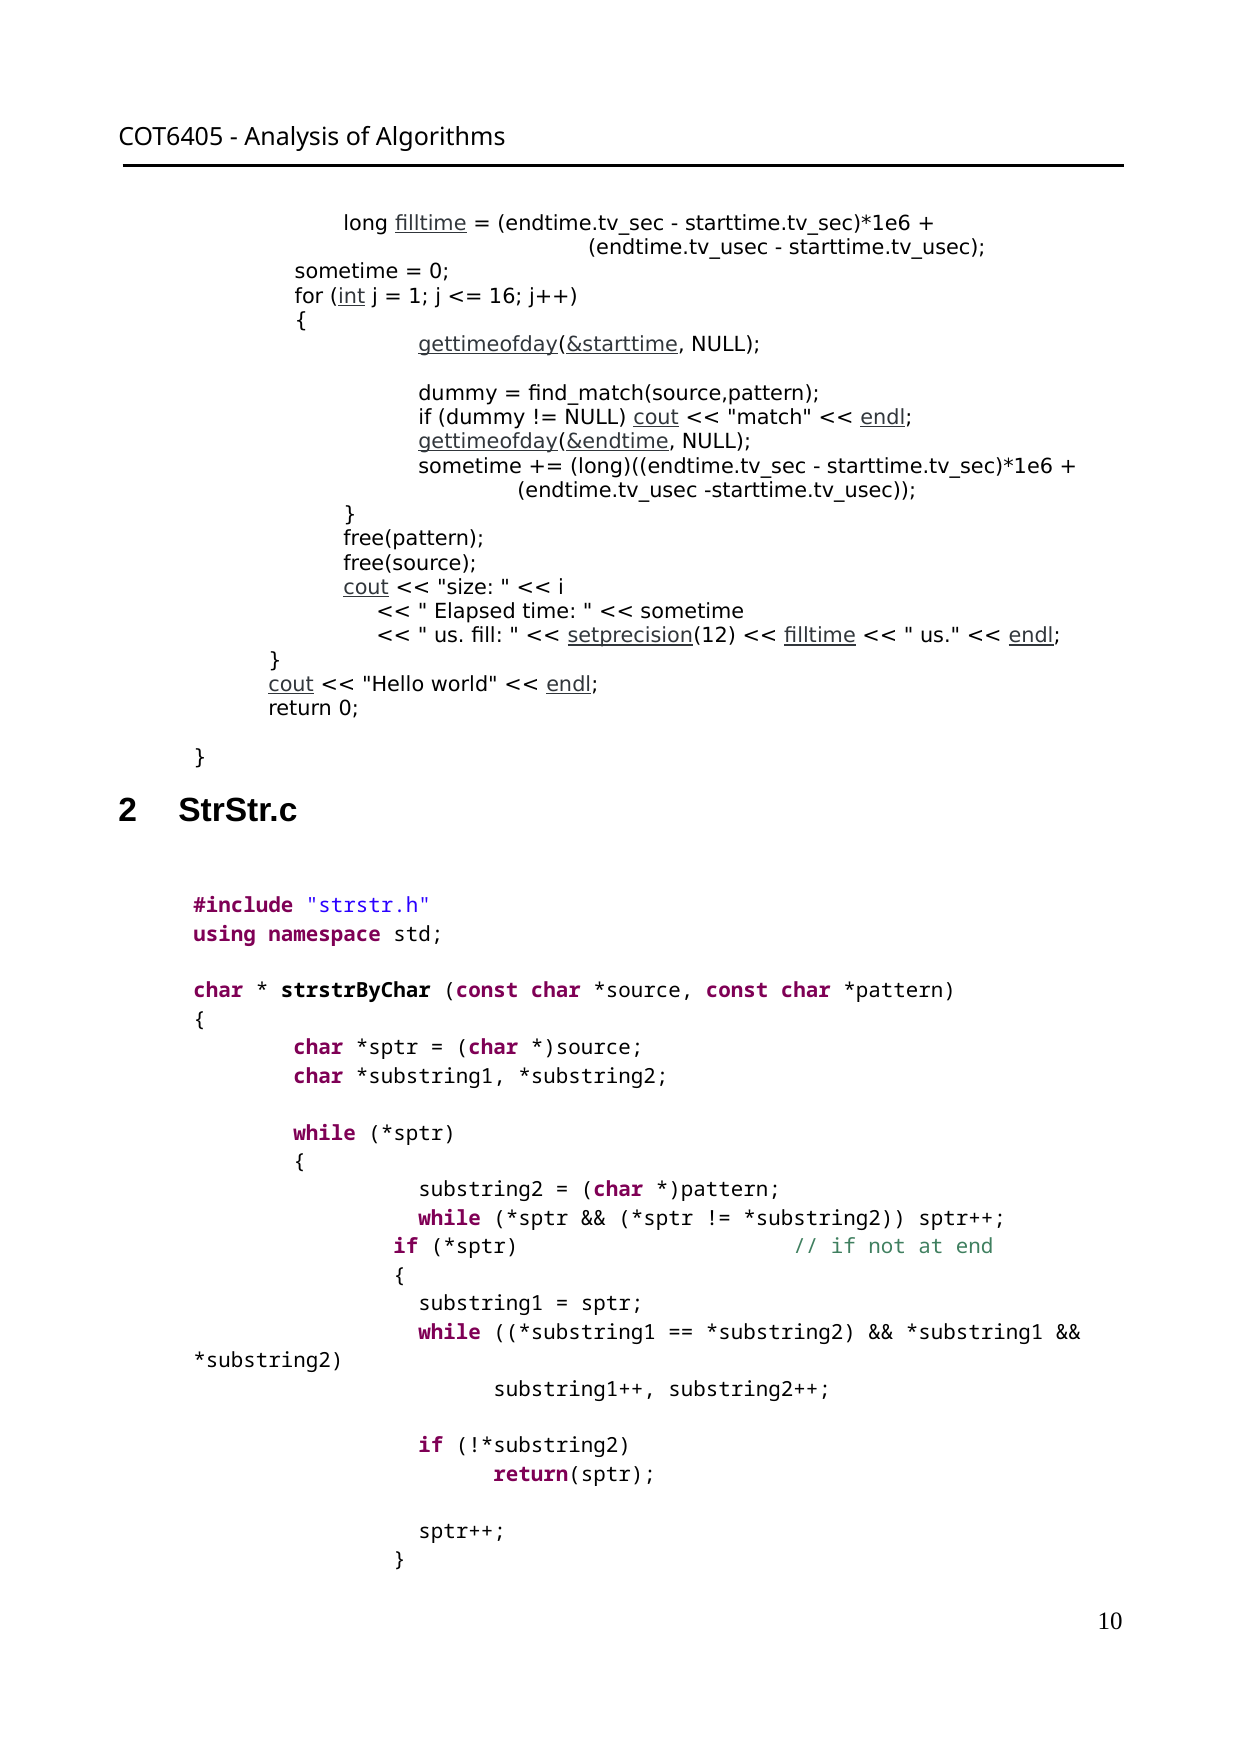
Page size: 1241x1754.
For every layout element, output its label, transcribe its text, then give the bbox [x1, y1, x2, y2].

text substring1++, substring2++; [193, 1374, 1122, 1402]
text (endtime.tv_usec -starttime.tv_usec)); [193, 478, 1122, 502]
text { [193, 1146, 1122, 1174]
text { [193, 308, 1122, 332]
text free(pattern); [193, 526, 1122, 551]
text << " us. fill: " << setprecision(12) << filltime << " us." << endl; [193, 623, 1122, 648]
text { [193, 1260, 1122, 1288]
text while (*sptr) [193, 1118, 1122, 1146]
text for (int j = 1; j <= 16; j++) [193, 284, 1122, 308]
text substring2 = (char *)pattern; [193, 1174, 1122, 1203]
text long filltime = (endtime.tv_sec - starttime.tv_sec)*1e6 + [193, 211, 1122, 235]
text cout << "size: " << i [193, 575, 1122, 599]
text if (dummy != NULL) cout << "match" << endl; [193, 405, 1122, 429]
text substring1 = sptr; [193, 1288, 1122, 1317]
text } [193, 1544, 1122, 1573]
text (endtime.tv_usec - starttime.tv_usec); [193, 235, 1122, 259]
text char *substring1, *substring2; [193, 1061, 1122, 1089]
text char * strstrByChar (const char *source, const char *pattern) [193, 976, 1122, 1004]
subtitle StrStr.c [118, 790, 1122, 829]
text } [193, 502, 1122, 526]
text << " Elapsed time: " << sometime [193, 599, 1122, 623]
text if (!*substring2) [193, 1431, 1122, 1459]
text sptr++; [193, 1516, 1122, 1544]
text while ((*substring1 == *substring2) && *substring1 && *substring2) [193, 1317, 1122, 1374]
text } [193, 745, 1122, 769]
text #include "strstr.h" [193, 890, 1122, 919]
text return 0; [193, 696, 1122, 721]
text return(sptr); [193, 1459, 1122, 1487]
text gettimeofday(&endtime, NULL); [193, 429, 1122, 454]
text gettimeofday(&starttime, NULL); [193, 332, 1122, 357]
text dummy = find_match(source,pattern); [193, 381, 1122, 405]
text using namespace std; [193, 919, 1122, 947]
text { [193, 1004, 1122, 1032]
text char *sptr = (char *)source; [193, 1032, 1122, 1061]
text sometime += (long)((endtime.tv_sec - starttime.tv_sec)*1e6 + [193, 454, 1122, 478]
text cout << "Hello world" << endl; [193, 672, 1122, 696]
text if (*sptr) // if not at end [193, 1231, 1122, 1260]
text while (*sptr && (*sptr != *substring2)) sptr++; [193, 1203, 1122, 1231]
text sometime = 0; [193, 259, 1122, 284]
text } [193, 648, 1122, 672]
text free(source); [193, 551, 1122, 575]
